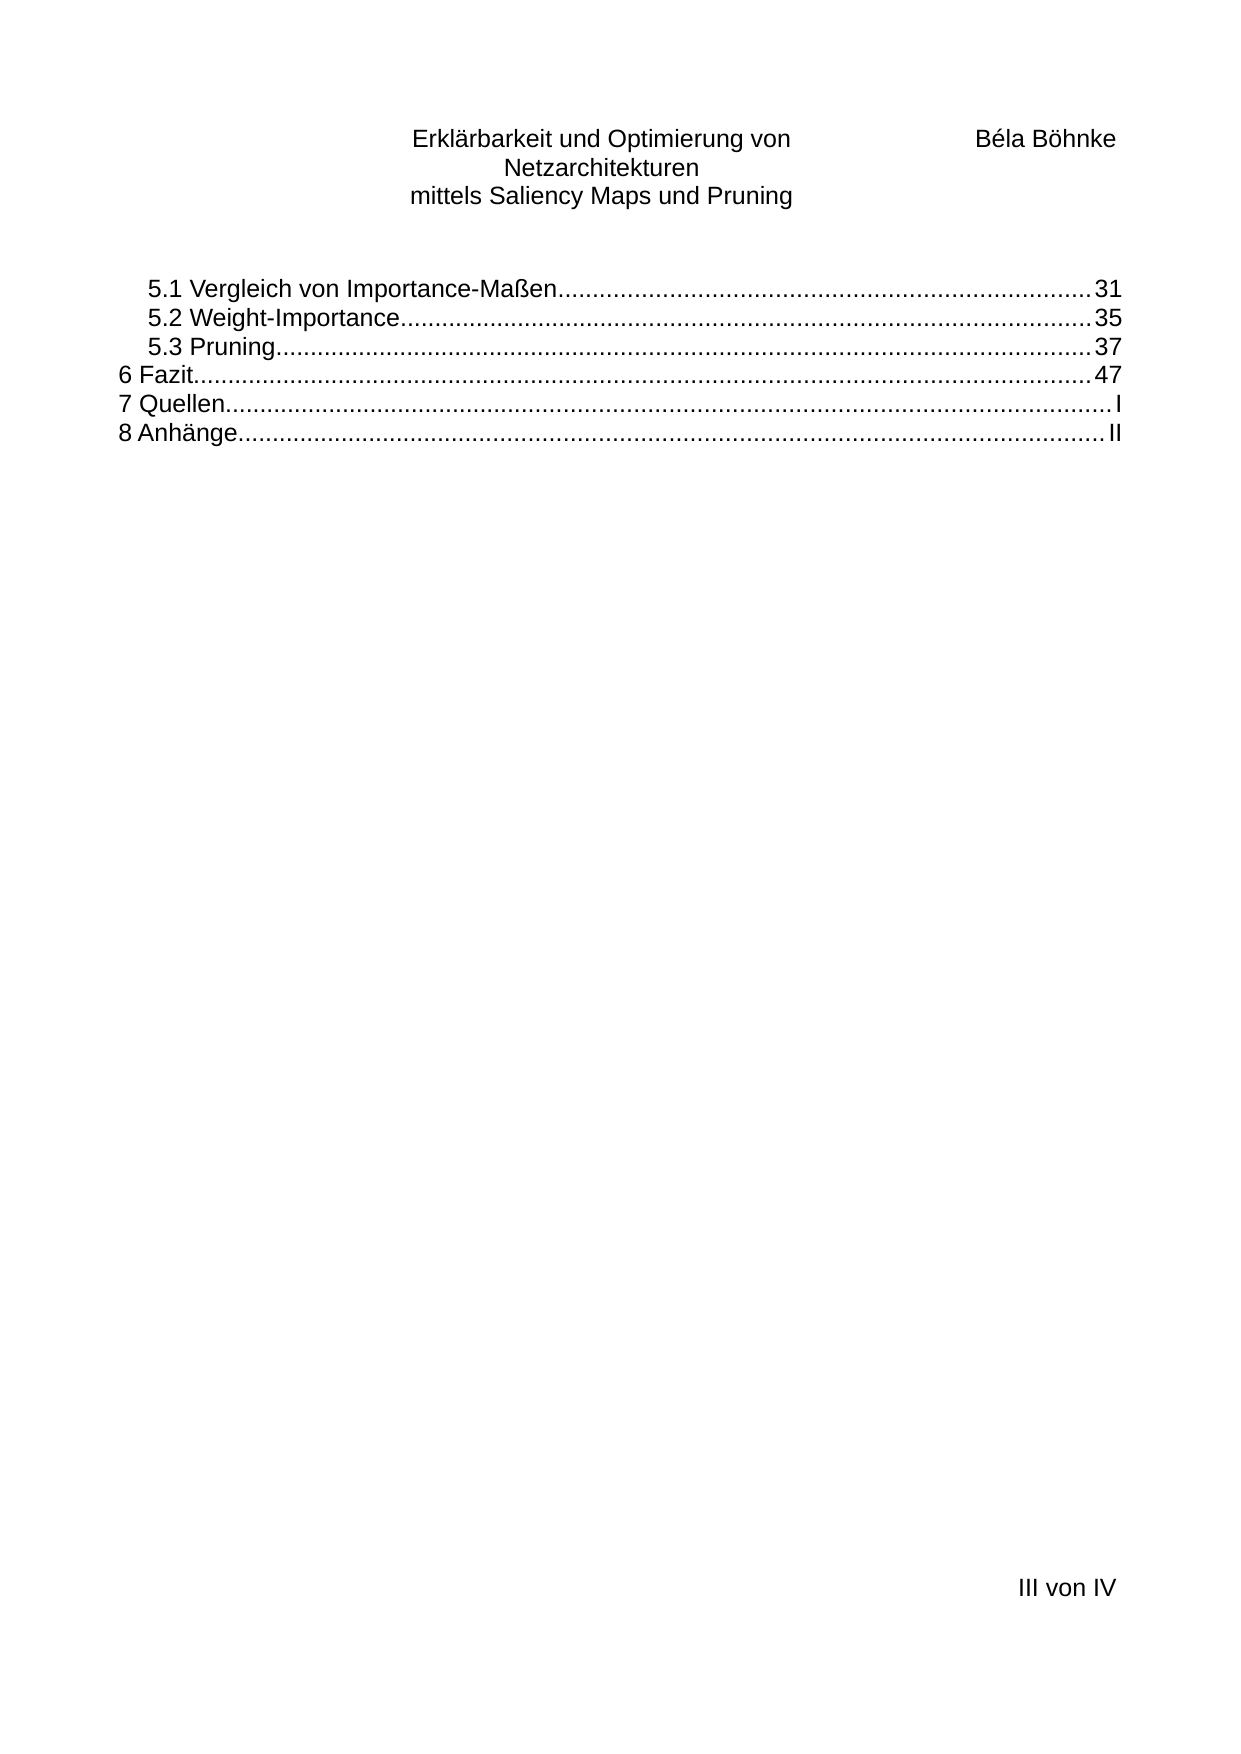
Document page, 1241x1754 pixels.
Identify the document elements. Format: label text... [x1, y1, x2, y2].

text 5.2 Weight-Importance 35 [148, 303, 1122, 332]
text 6 Fazit 47 [118, 360, 1122, 389]
text 5.1 Vergleich von Importance-Maßen 31 [148, 274, 1122, 303]
text 8 Anhänge II [118, 418, 1122, 447]
text 7 Quellen I [118, 389, 1122, 418]
text 5.3 Pruning 37 [148, 332, 1122, 360]
